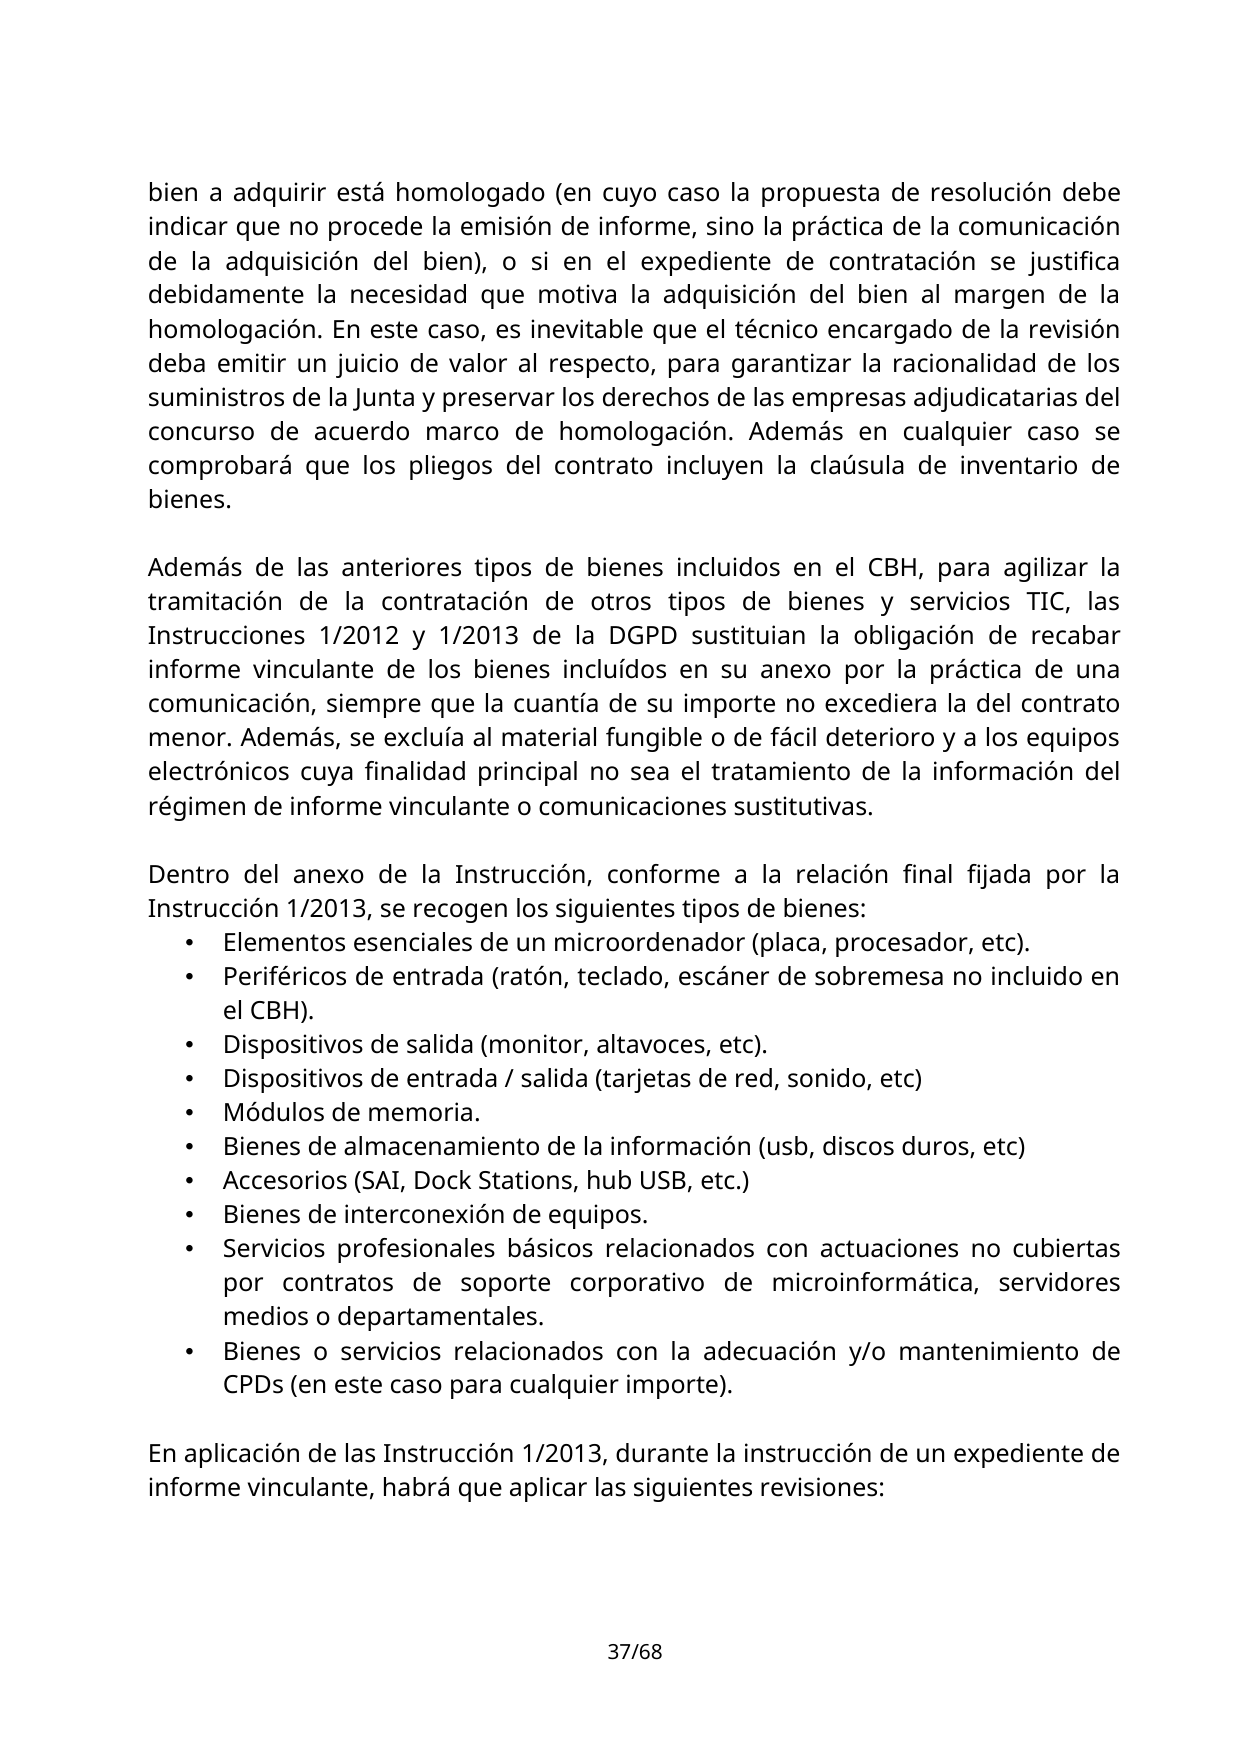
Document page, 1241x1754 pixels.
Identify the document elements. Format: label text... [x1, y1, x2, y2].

list Servicios profesionales básicos relacionados con actuaciones no cubiertas por contratos de soporte corporativo de microinformática, servidores medios o departamentales. [185, 1231, 1122, 1333]
text Dentro del anexo de la Instrucción, conforme a la relación final fijada por la Instrucción 1/2013, se recogen los siguientes tipos de bienes: [148, 856, 1122, 924]
list Dispositivos de salida (monitor, altavoces, etc). [185, 1027, 1122, 1061]
list Bienes de almacenamiento de la información (usb, discos duros, etc) [185, 1129, 1122, 1163]
list Elementos esenciales de un microordenador (placa, procesador, etc). [185, 924, 1122, 958]
text bien a adquirir está homologado (en cuyo caso la propuesta de resolución debe indicar que no procede la emisión de informe, sino la práctica de la comunicación de la adquisición del bien), o si en el expediente de contratación se justifica debidamente la necesidad que motiva la adquisición del bien al margen de la homologación. En este caso, es inevitable que el técnico encargado de la revisión deba emitir un juicio de valor al respecto, para garantizar la racionalidad de los suministros de la Junta y preservar los derechos de las empresas adjudicatarias del concurso de acuerdo marco de homologación. Además en cualquier caso se comprobará que los pliegos del contrato incluyen la claúsula de inventario de bienes. [148, 175, 1122, 516]
list Accesorios (SAI, Dock Stations, hub USB, etc.) [185, 1163, 1122, 1197]
list Periféricos de entrada (ratón, teclado, escáner de sobremesa no incluido en el CBH). [185, 958, 1122, 1027]
list Bienes de interconexión de equipos. [185, 1197, 1122, 1231]
list Módulos de memoria. [185, 1095, 1122, 1129]
list Bienes o servicios relacionados con la adecuación y/o mantenimiento de CPDs (en este caso para cualquier importe). [185, 1333, 1122, 1401]
text En aplicación de las Instrucción 1/2013, durante la instrucción de un expediente de informe vinculante, habrá que aplicar las siguientes revisiones: [148, 1435, 1122, 1503]
list Dispositivos de entrada / salida (tarjetas de red, sonido, etc) [185, 1061, 1122, 1095]
text Además de las anteriores tipos de bienes incluidos en el CBH, para agilizar la tramitación de la contratación de otros tipos de bienes y servicios TIC, las Instrucciones 1/2012 y 1/2013 de la DGPD sustituian la obligación de recabar informe vinculante de los bienes incluídos en su anexo por la práctica de una comunicación, siempre que la cuantía de su importe no excediera la del contrato menor. Además, se excluía al material fungible o de fácil deterioro y a los equipos electrónicos cuya finalidad principal no sea el tratamiento de la información del régimen de informe vinculante o comunicaciones sustitutivas. [148, 550, 1122, 822]
